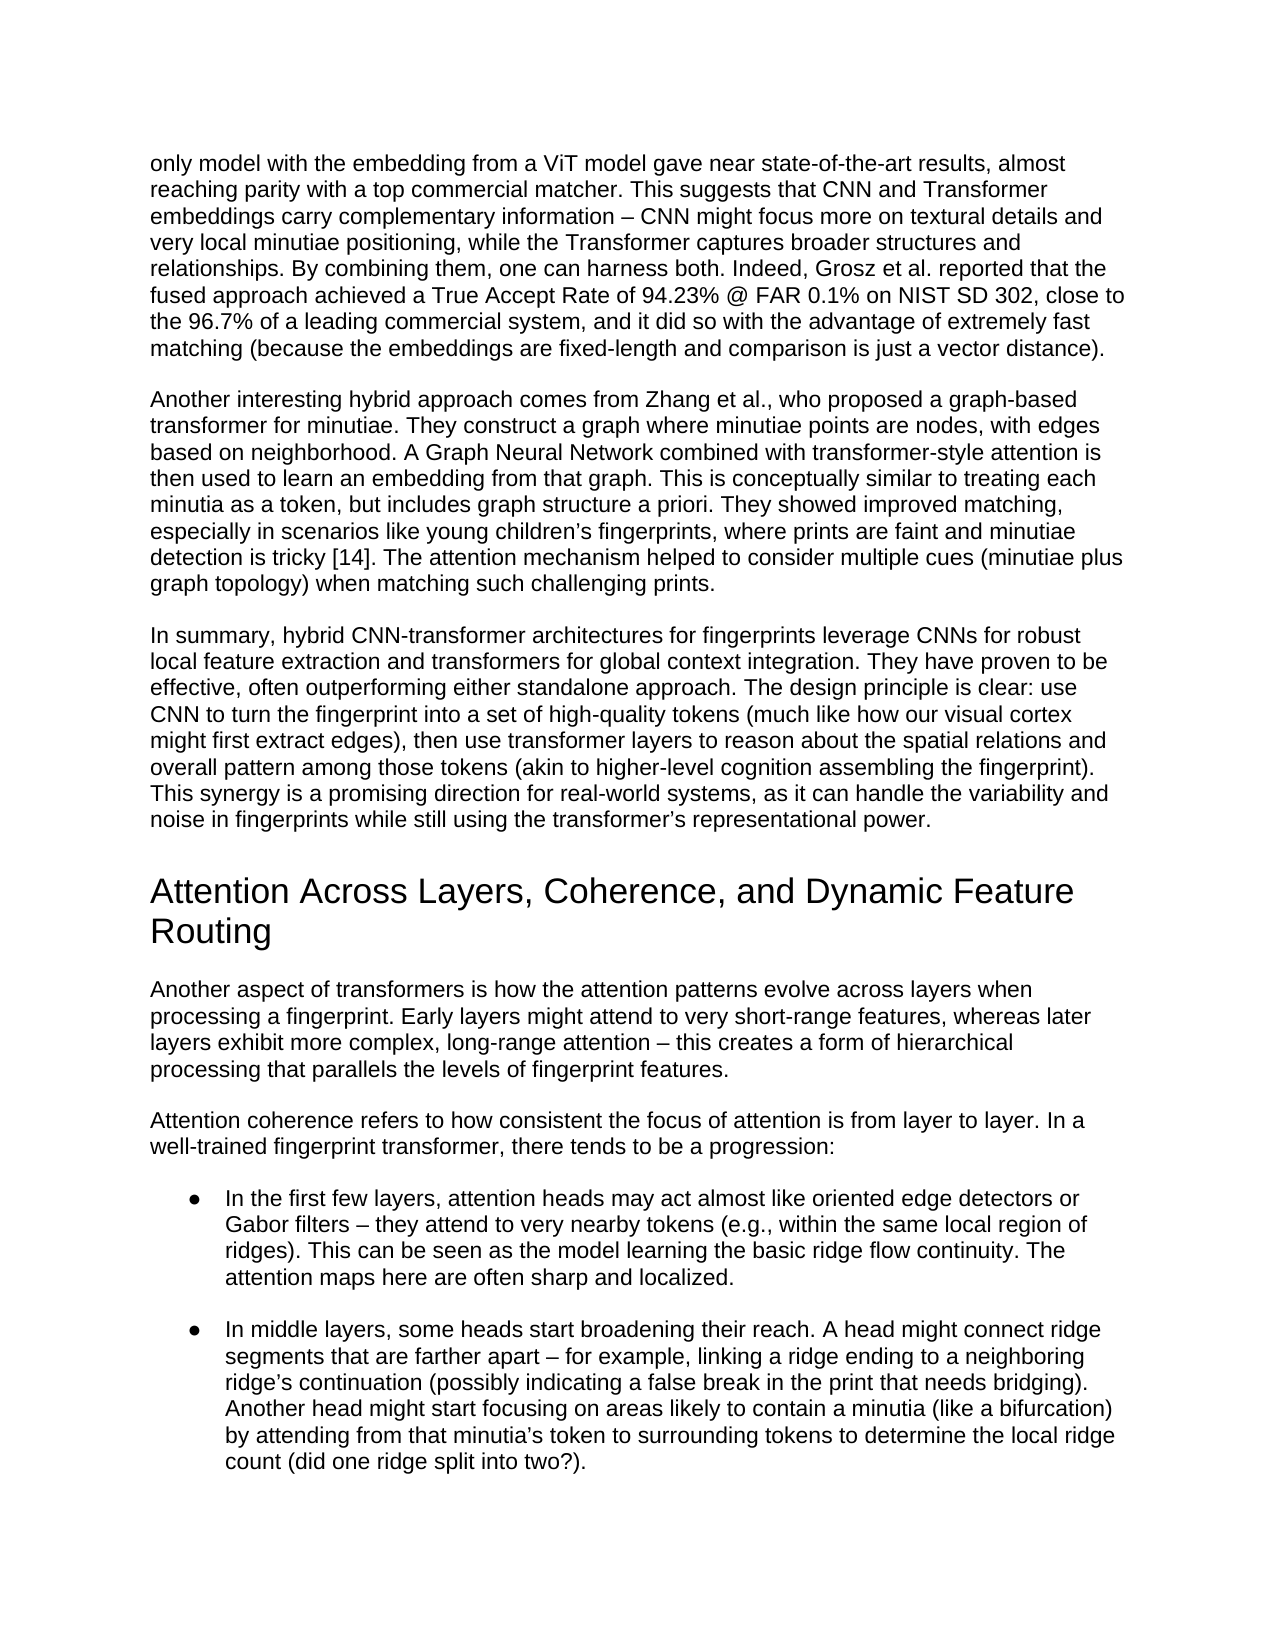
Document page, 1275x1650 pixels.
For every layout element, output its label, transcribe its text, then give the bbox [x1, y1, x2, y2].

text Another interesting hybrid approach comes from Zhang et al., who proposed a graph-based transformer for minutiae. They construct a graph where minutiae points are nodes, with edges based on neighborhood. A Graph Neural Network combined with transformer-style attention is then used to learn an embedding from that graph. This is conceptually similar to treating each minutia as a token, but includes graph structure a priori. They showed improved matching, especially in scenarios like young children’s fingerprints, where prints are faint and minutiae detection is tricky [14]. The attention mechanism helped to consider multiple cues (minutiae plus graph topology) when matching such challenging prints. [150, 386, 1125, 597]
text Attention coherence refers to how consistent the focus of attention is from layer to layer. In a well-trained fingerprint transformer, there tends to be a progression: [150, 1107, 1125, 1159]
text In summary, hybrid CNN-transformer architectures for fingerprints leverage CNNs for robust local feature extraction and transformers for global context integration. They have proven to be effective, often outperforming either standalone approach. The design principle is clear: use CNN to turn the fingerprint into a set of high-quality tokens (much like how our visual cortex might first extract edges), then use transformer layers to reason about the spatial relations and overall pattern among those tokens (akin to higher-level cognition assembling the fingerprint). This synergy is a promising direction for real-world systems, as it can handle the variability and noise in fingerprints while still using the transformer’s representational power. [150, 622, 1125, 832]
text Another aspect of transformers is how the attention patterns evolve across layers when processing a fingerprint. Early layers might attend to very short-range features, whereas later layers exhibit more complex, long-range attention – this creates a form of hierarchical processing that parallels the levels of fingerprint features. [150, 976, 1125, 1082]
text only model with the embedding from a ViT model gave near state-of-the-art results, almost reaching parity with a top commercial matcher. This suggests that CNN and Transformer embeddings carry complementary information – CNN might focus more on textural details and very local minutiae positioning, while the Transformer captures broader structures and relationships. By combining them, one can harness both. Indeed, Grosz et al. reported that the fused approach achieved a True Accept Rate of 94.23% @ FAR 0.1% on NIST SD 302, close to the 96.7% of a leading commercial system, and it did so with the advantage of extremely fast matching (because the embeddings are fixed-length and comparison is just a vector distance). [150, 150, 1125, 361]
list In the first few layers, attention heads may act almost like oriented edge detectors or Gabor filters – they attend to very nearby tokens (e.g., within the same local region of ridges). This can be seen as the model learning the basic ridge flow continuity. The attention maps here are often sharp and localized. [187, 1184, 1125, 1316]
list In middle layers, some heads start broadening their reach. A head might connect ridge segments that are farther apart – for example, linking a ridge ending to a neighboring ridge’s continuation (possibly indicating a false break in the print that needs bridging). Another head might start focusing on areas likely to contain a minutia (like a bifurcation) by attending from that minutia’s token to surrounding tokens to determine the local ridge count (did one ridge split into two?). [187, 1316, 1125, 1474]
subtitle Attention Across Layers, Coherence, and Dynamic Feature Routing [150, 870, 1125, 951]
